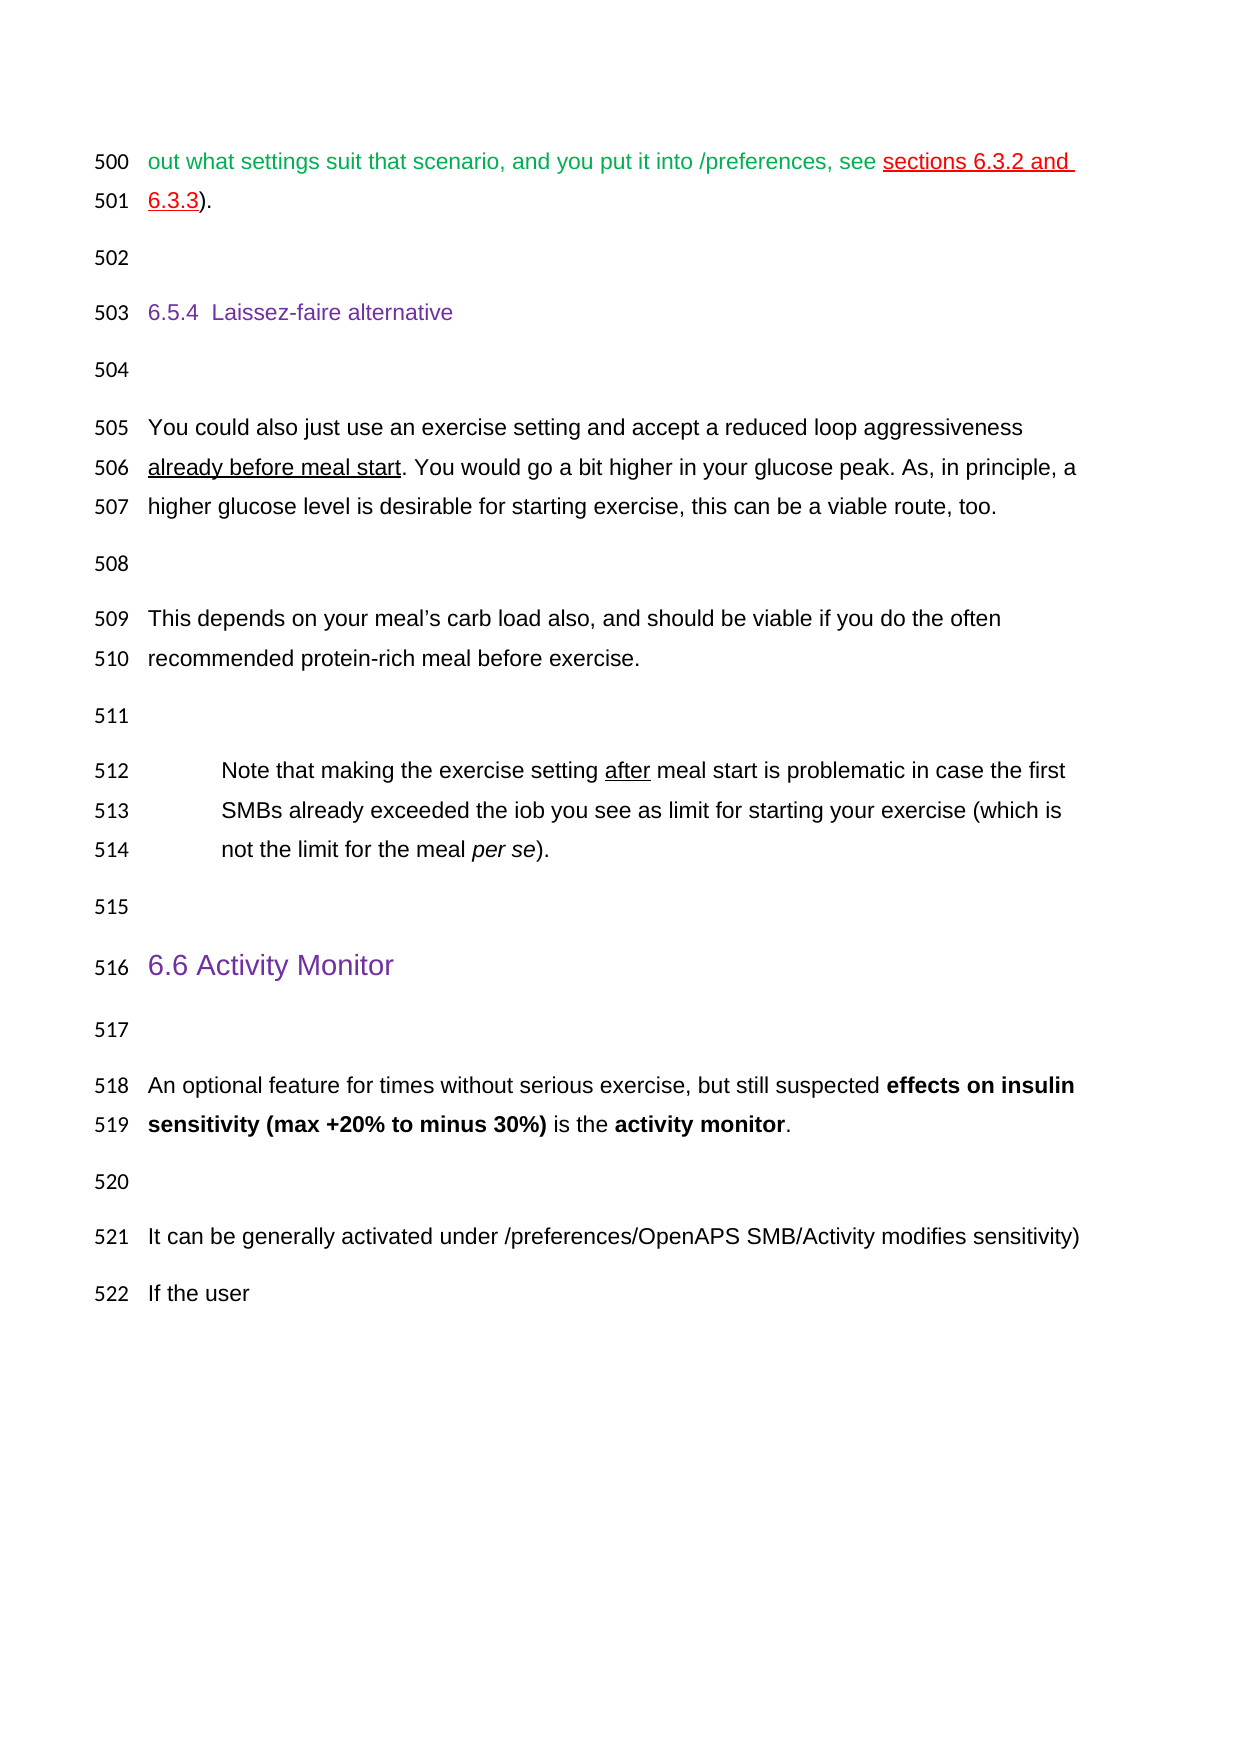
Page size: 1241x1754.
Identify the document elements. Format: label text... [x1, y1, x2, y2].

text 6.6 Activity Monitor [148, 948, 1093, 982]
text Note that making the exercise setting after meal start is problematic in case the first SMBs already exceeded the iob you see as limit for starting your exercise (which is not the limit for the meal per se). [221, 757, 1093, 862]
text It can be generally activated under /preferences/OpenAPS SMB/Activity modifies sensitivity) [148, 1223, 1093, 1250]
text out what settings suit that scenario, and you put it into /preferences, see sections 6.3.2 and 6.3.3). [148, 148, 1093, 213]
text 6.5.4 Laissez-faire alternative [148, 299, 1093, 326]
text If the user [148, 1279, 1093, 1306]
text You could also just use an exercise setting and accept a reduced loop aggressiveness already before meal start. You would go a bit higher in your glucose peak. As, in principle, a higher glucose level is desirable for starting exercise, this can be a viable route, too. [148, 414, 1093, 519]
text This depends on your meal’s carb load also, and should be viable if you do the often recommended protein-rich meal before exercise. [148, 605, 1093, 671]
text An optional feature for times without serious exercise, but still suspected effects on insulin sensitivity (max +20% to minus 30%) is the activity monitor. [148, 1072, 1093, 1137]
